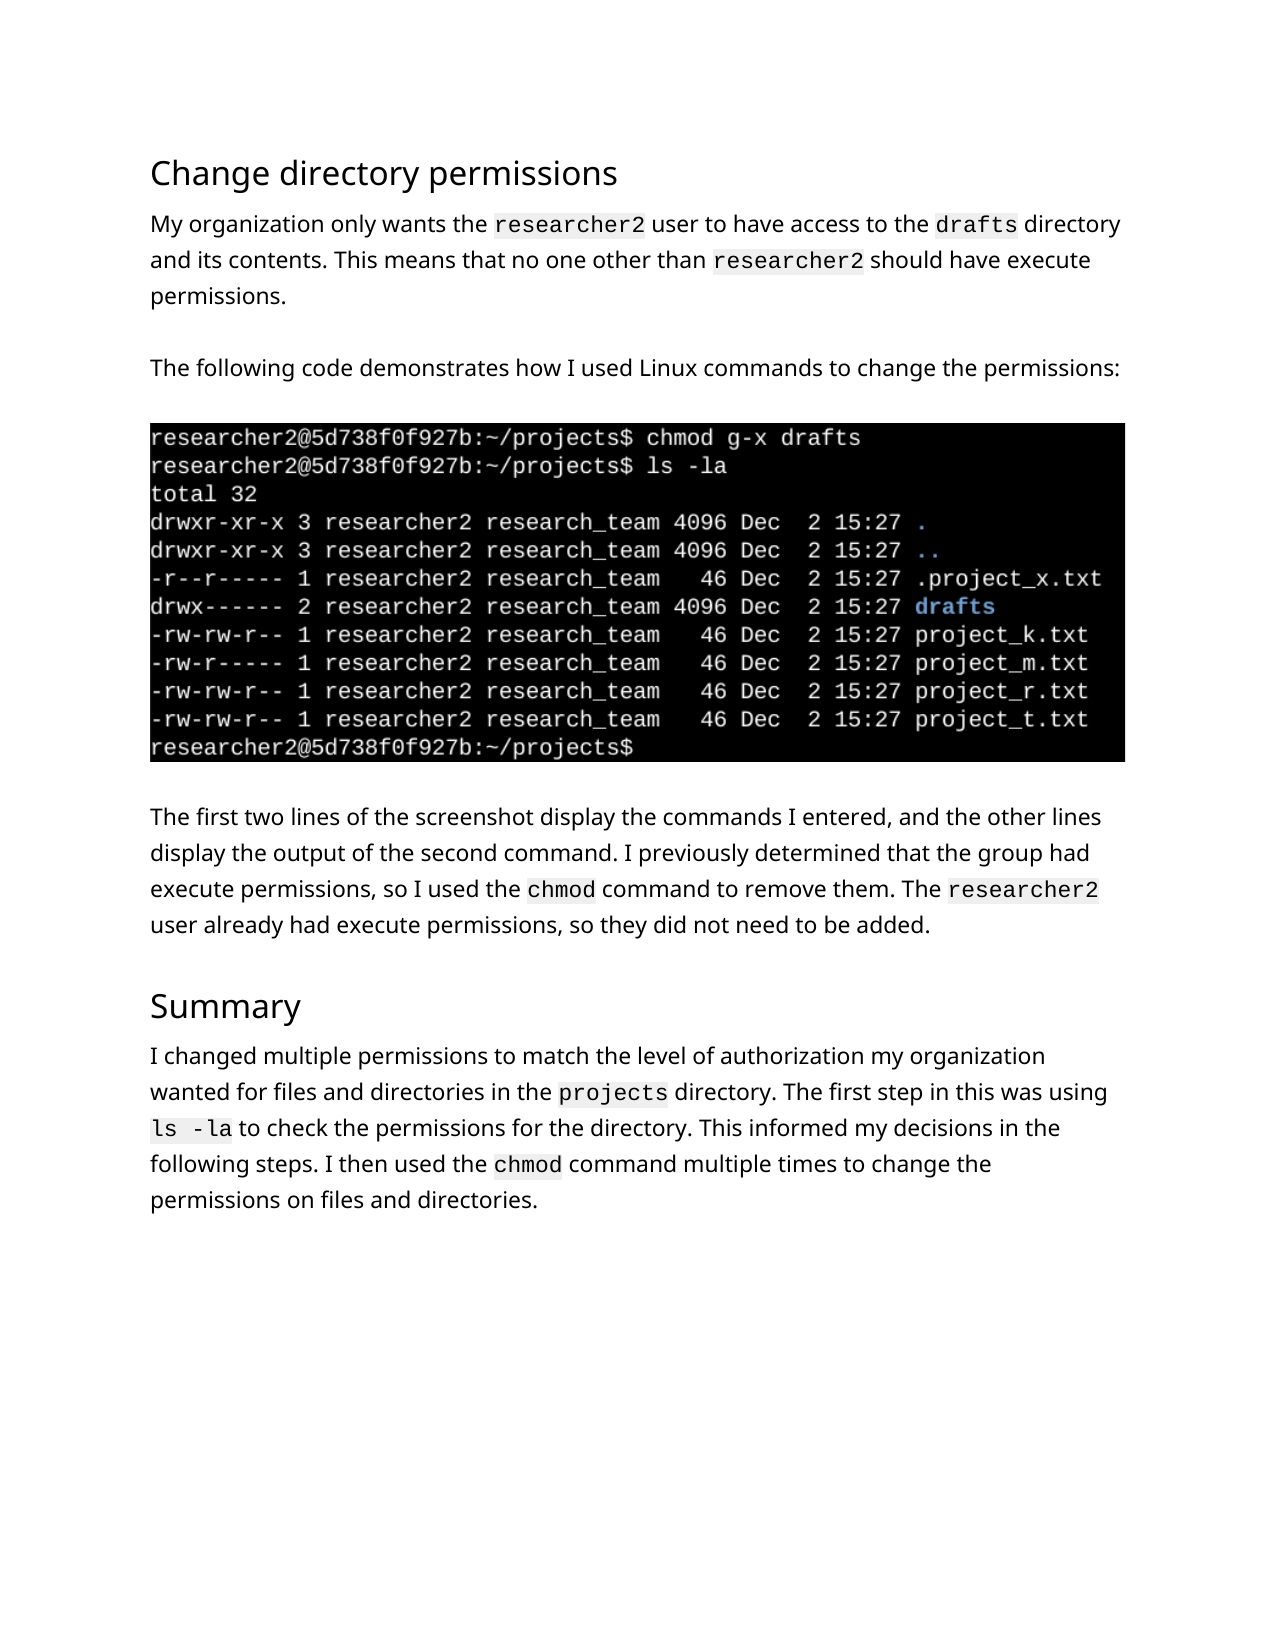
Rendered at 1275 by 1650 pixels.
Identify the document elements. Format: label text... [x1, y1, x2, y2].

subtitle Change directory permissions [150, 150, 1125, 195]
text The following code demonstrates how I used Linux commands to change the permissions: [150, 352, 1125, 383]
text The first two lines of the screenshot display the commands I entered, and the other lines display the output of the second command. I previously determined that the group had execute permissions, so I used the chmod command to remove them. The researcher2 user already had execute permissions, so they did not need to be added. [150, 801, 1125, 940]
subtitle Summary [150, 982, 1125, 1028]
picture [150, 423, 1125, 762]
text My organization only wants the researcher2 user to have access to the drafts directory and its contents. This means that no one other than researcher2 should have execute permissions. [150, 208, 1125, 311]
text I changed multiple permissions to match the level of authorization my organization wanted for files and directories in the projects directory. The first step in this was using ls -la to check the permissions for the directory. This informed my decisions in the following steps. I then used the chmod command multiple times to change the permissions on files and directories. [150, 1040, 1125, 1216]
